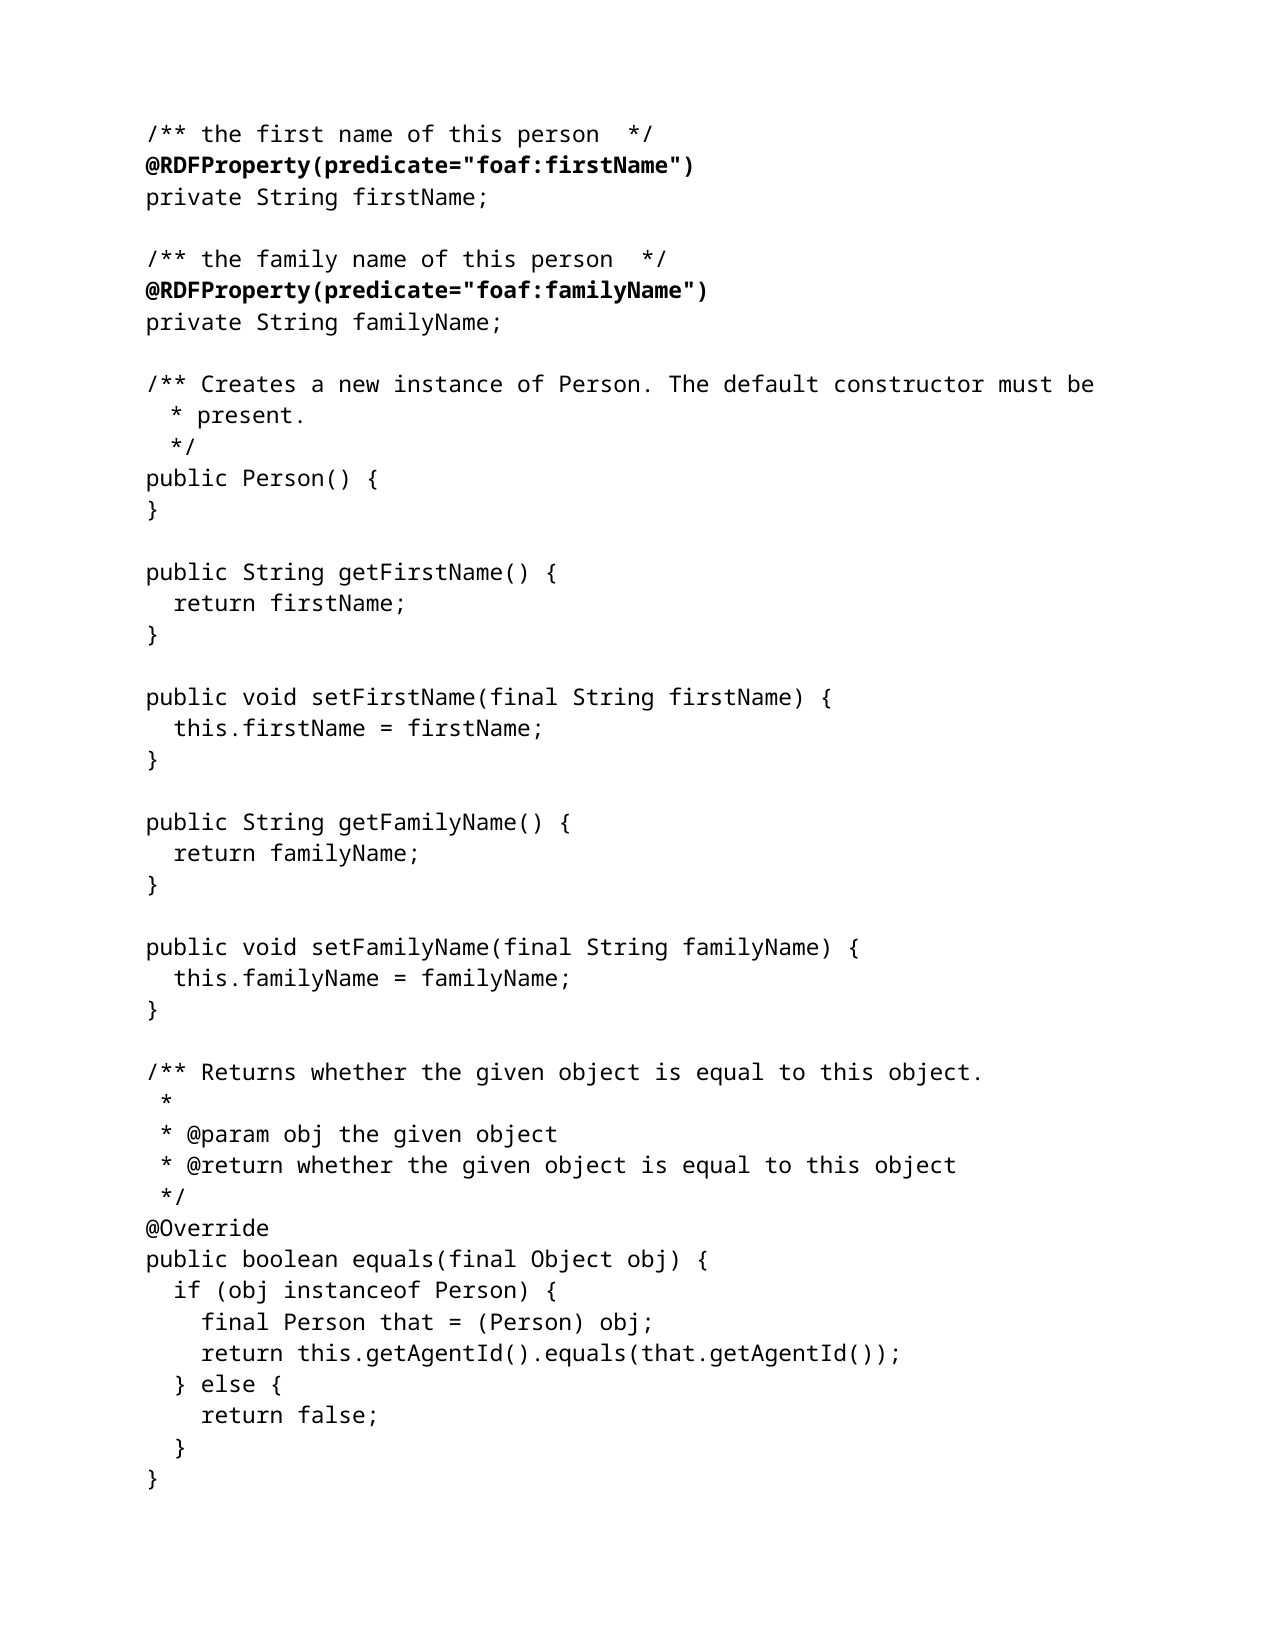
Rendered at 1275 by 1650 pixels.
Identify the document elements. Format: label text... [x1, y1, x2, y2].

text if (obj instanceof Person) { [118, 1274, 1157, 1306]
text @RDFProperty(predicate="foaf:familyName") [118, 274, 1157, 306]
text /** Creates a new instance of Person. The default constructor must be [118, 368, 1157, 399]
text } [118, 493, 1157, 524]
text } [118, 1431, 1157, 1462]
text } [118, 993, 1157, 1024]
text /** the family name of this person */ [118, 243, 1157, 274]
text * [118, 1087, 1157, 1118]
list * present. [118, 399, 1157, 431]
text return familyName; [118, 837, 1157, 868]
text public boolean equals(final Object obj) { [118, 1243, 1157, 1274]
text return firstName; [118, 587, 1157, 618]
text this.firstName = firstName; [118, 712, 1157, 743]
text public void setFirstName(final String firstName) { [118, 681, 1157, 712]
text /** Returns whether the given object is equal to this object. [118, 1056, 1157, 1087]
text */ [118, 1181, 1157, 1212]
text private String familyName; [118, 306, 1157, 337]
text * @return whether the given object is equal to this object [118, 1149, 1157, 1181]
text public Person() { [118, 462, 1157, 493]
text } [118, 1462, 1157, 1493]
text } else { [118, 1368, 1157, 1399]
text return false; [118, 1399, 1157, 1431]
text @Override [118, 1212, 1157, 1243]
text final Person that = (Person) obj; [118, 1306, 1157, 1337]
list */ [118, 431, 1157, 462]
text } [118, 743, 1157, 774]
text } [118, 868, 1157, 899]
text public String getFamilyName() { [118, 806, 1157, 837]
text private String firstName; [118, 181, 1157, 212]
text this.familyName = familyName; [118, 962, 1157, 993]
text return this.getAgentId().equals(that.getAgentId()); [118, 1337, 1157, 1368]
text @RDFProperty(predicate="foaf:firstName") [118, 149, 1157, 181]
text * @param obj the given object [118, 1118, 1157, 1149]
text } [118, 618, 1157, 649]
text public void setFamilyName(final String familyName) { [118, 931, 1157, 962]
text /** the first name of this person */ [118, 118, 1157, 149]
text public String getFirstName() { [118, 556, 1157, 587]
